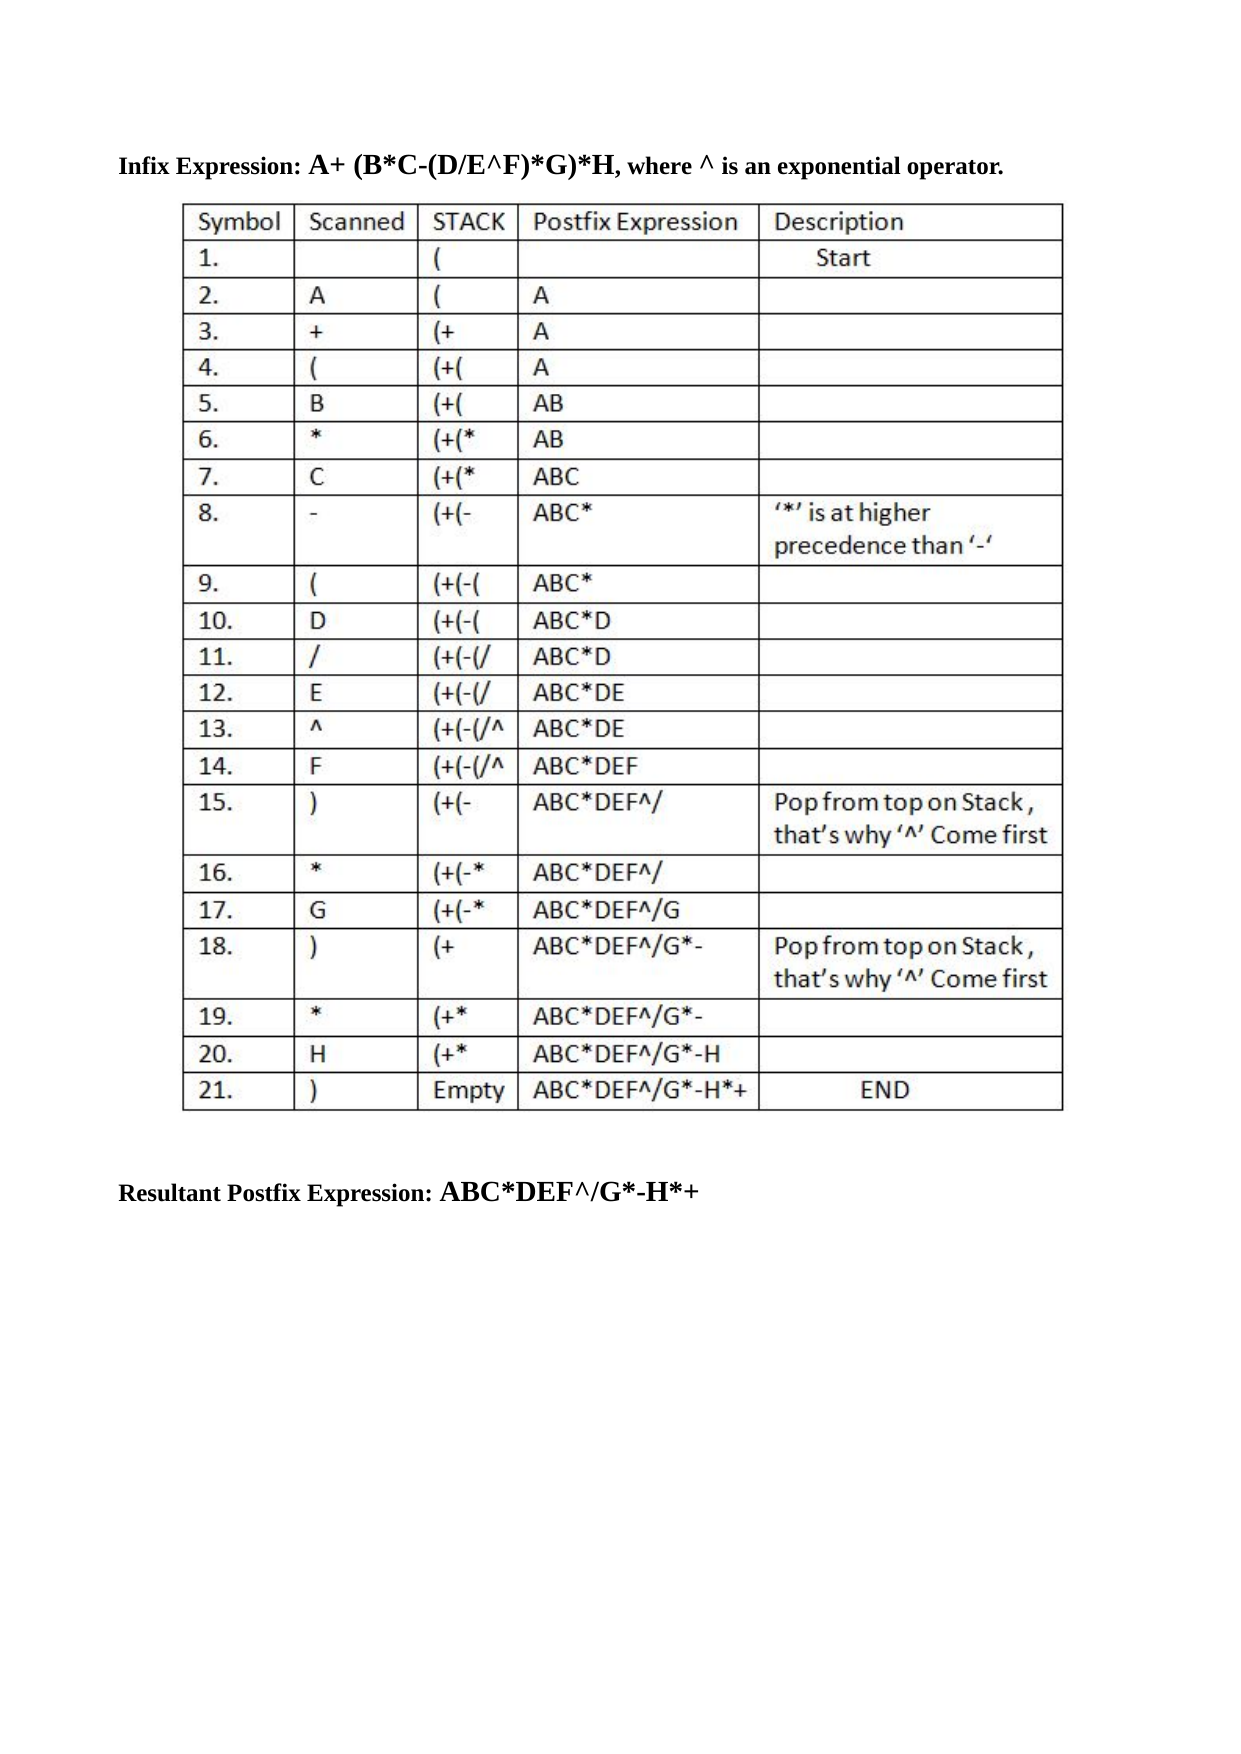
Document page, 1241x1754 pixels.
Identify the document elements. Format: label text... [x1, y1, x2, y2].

text Infix Expression: A+ (B*C-(D/E^F)*G)*H, where ^ is an exponential operator. [118, 147, 1122, 180]
picture [167, 200, 1073, 1122]
text Resultant Postfix Expression: ABC*DEF^/G*-H*+ [118, 1174, 1122, 1207]
